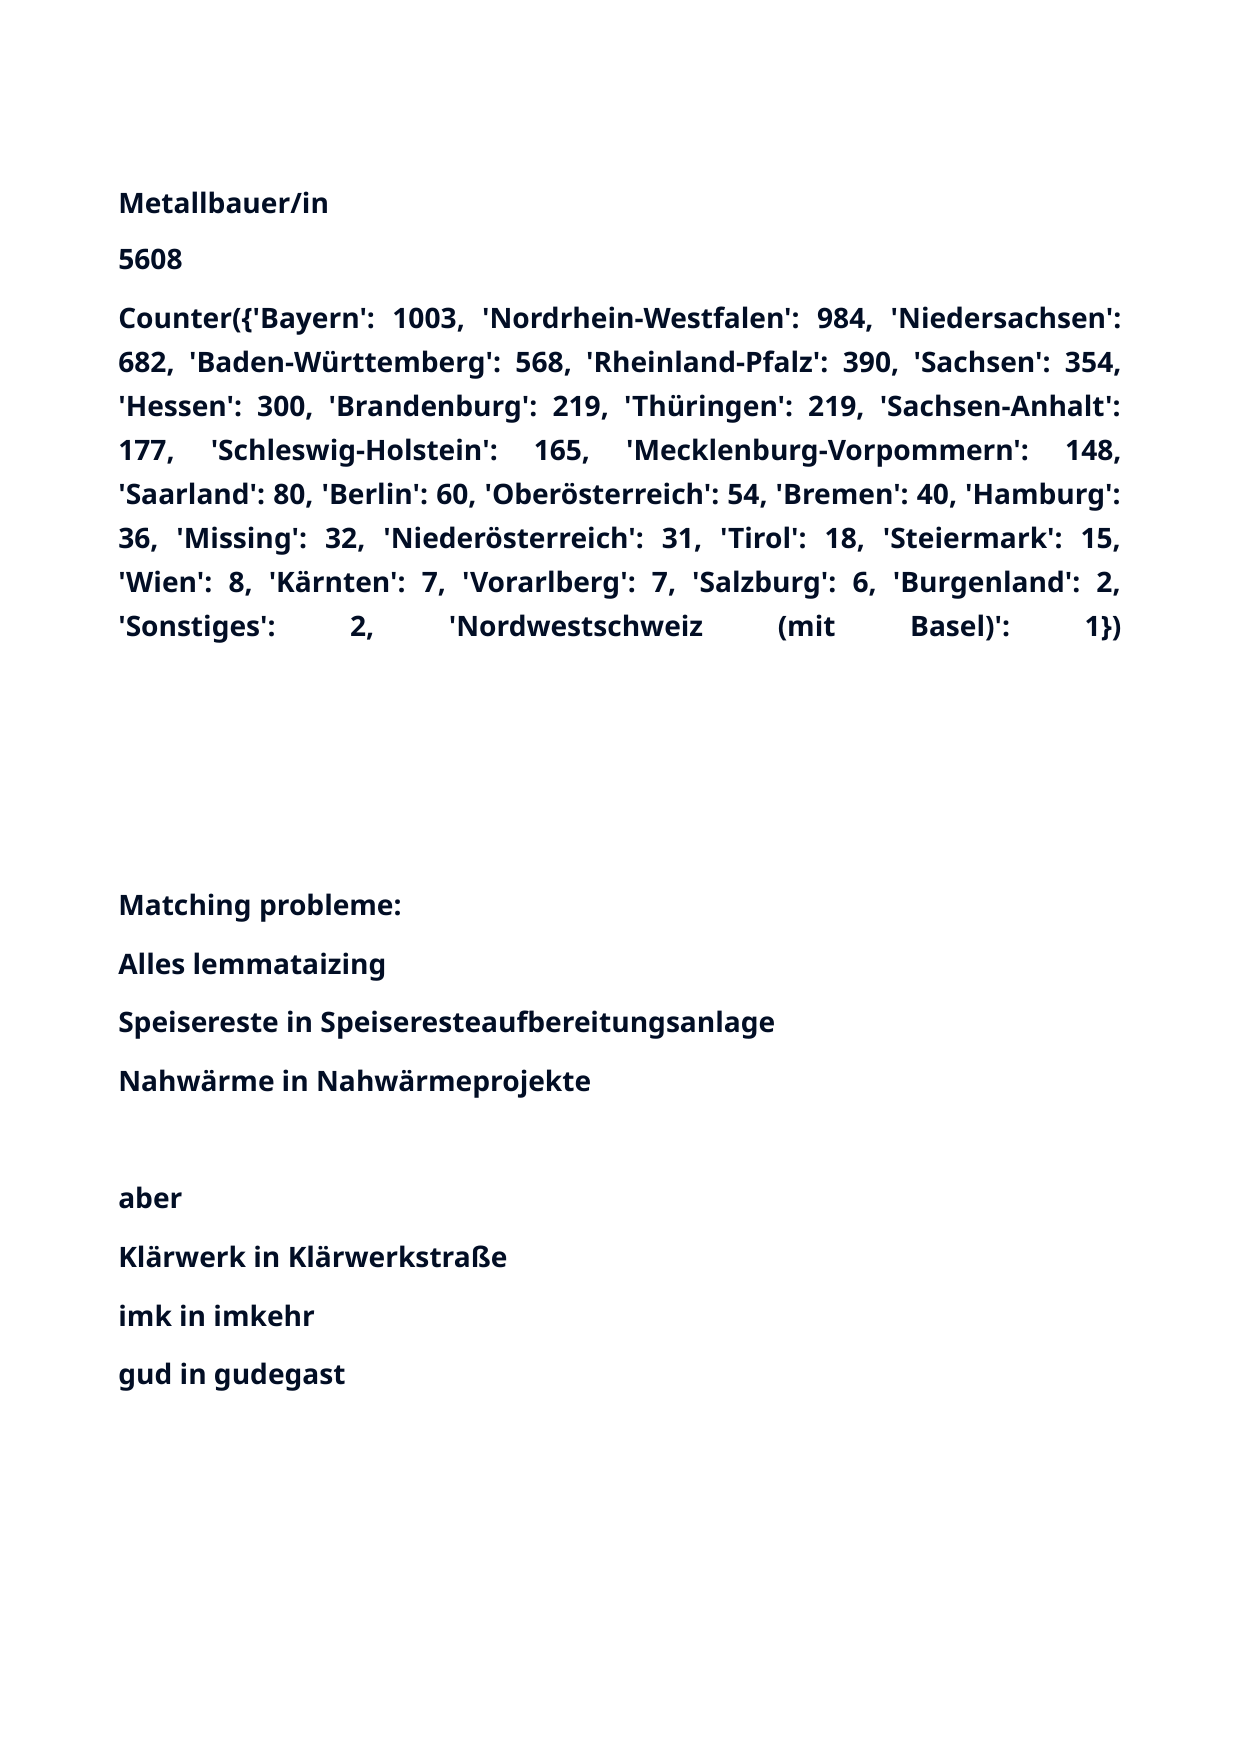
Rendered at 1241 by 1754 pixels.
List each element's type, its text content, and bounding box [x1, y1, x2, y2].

text Nahwärme in Nahwärmeprojekte [118, 1061, 1122, 1099]
text Alles lemmataizing [118, 944, 1122, 982]
text gud in gudegast [118, 1354, 1122, 1393]
text Counter({'Bayern': 1003, 'Nordrhein-Westfalen': 984, 'Niedersachsen': 682, 'Baden-Württemberg': 568, 'Rheinland-Pfalz': 390, 'Sachsen': 354, 'Hessen': 300, 'Brandenburg': 219, 'Thüringen': 219, 'Sachsen-Anhalt': 177, 'Schleswig-Holstein': 165, 'Mecklenburg-Vorpommern': 148, 'Saarland': 80, 'Berlin': 60, 'Oberösterreich': 54, 'Bremen': 40, 'Hamburg': 36, 'Missing': 32, 'Niederösterreich': 31, 'Tirol': 18, 'Steiermark': 15, 'Wien': 8, 'Kärnten': 7, 'Vorarlberg': 7, 'Salzburg': 6, 'Burgenland': 2, 'Sonstiges': 2, 'Nordwestschweiz (mit Basel)': 1}) [118, 298, 1122, 689]
text imk in imkehr [118, 1296, 1122, 1334]
subtitle Metallbauer/in [118, 183, 1122, 221]
text Klärwerk in Klärwerkstraße [118, 1237, 1122, 1276]
text 5608 [118, 239, 1122, 278]
text Matching probleme: [118, 885, 1122, 924]
text aber [118, 1178, 1122, 1217]
text Speisereste in Speiseresteaufbereitungsanlage [118, 1003, 1122, 1041]
